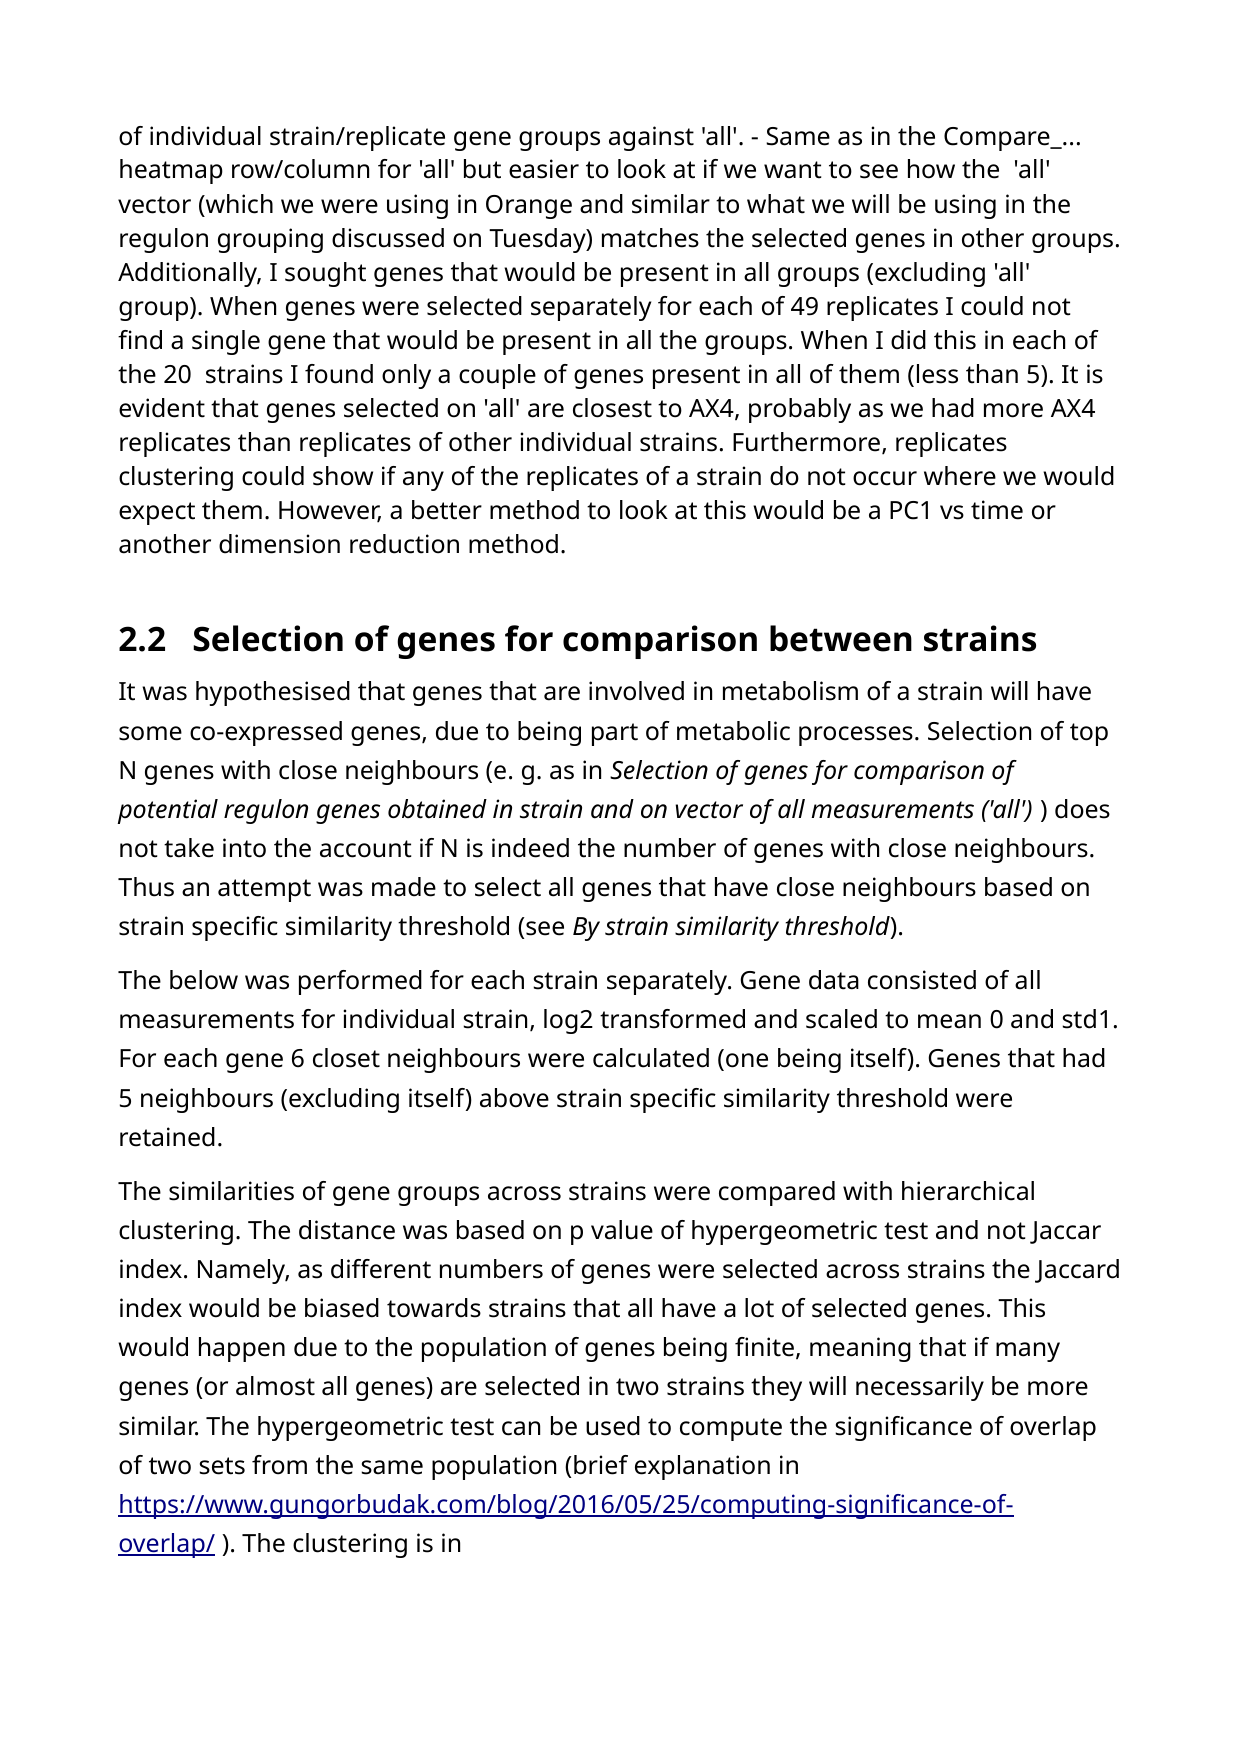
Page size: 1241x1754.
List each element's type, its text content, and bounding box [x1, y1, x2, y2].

text It was hypothesised that genes that are involved in metabolism of a strain will have some co-expressed genes, due to being part of metabolic processes. Selection of top N genes with close neighbours (e. g. as in Selection of genes for comparison of potential regulon genes obtained in strain and on vector of all measurements ('all') ) does not take into the account if N is indeed the number of genes with close neighbours. Thus an attempt was made to select all genes that have close neighbours based on strain specific similarity threshold (see By strain similarity threshold). [118, 674, 1122, 943]
text The similarities of gene groups across strains were compared with hierarchical clustering. The distance was based on p value of hypergeometric test and not Jaccar index. Namely, as different numbers of genes were selected across strains the Jaccard index would be biased towards strains that all have a lot of selected genes. This would happen due to the population of genes being finite, meaning that if many genes (or almost all genes) are selected in two strains they will necessarily be more similar. The hypergeometric test can be used to compute the significance of overlap of two sets from the same population (brief explanation in https://www.gungorbudak.com/blog/2016/05/25/computing-significance-of-overlap/ ). The clustering is in [118, 1173, 1122, 1560]
text The below was performed for each strain separately. Gene data consisted of all measurements for individual strain, log2 transformed and scaled to mean 0 and std1. For each gene 6 closet neighbours were calculated (one being itself). Genes that had 5 neighbours (excluding itself) above strain specific similarity threshold were retained. [118, 963, 1122, 1153]
text of individual strain/replicate gene groups against 'all'. - Same as in the Compare_... heatmap row/column for 'all' but easier to look at if we want to see how the 'all' vector (which we were using in Orange and similar to what we will be using in the regulon grouping discussed on Tuesday) matches the selected genes in other groups. Additionally, I sought genes that would be present in all groups (excluding 'all' group). When genes were selected separately for each of 49 replicates I could not find a single gene that would be present in all the groups. When I did this in each of the 20 strains I found only a couple of genes present in all of them (less than 5). It is evident that genes selected on 'all' are closest to AX4, probably as we had more AX4 replicates than replicates of other individual strains. Furthermore, replicates clustering could show if any of the replicates of a strain do not occur where we would expect them. However, a better method to look at this would be a PC1 vs time or another dimension reduction method. [118, 118, 1122, 561]
subtitle Selection of genes for comparison between strains [118, 616, 1122, 662]
